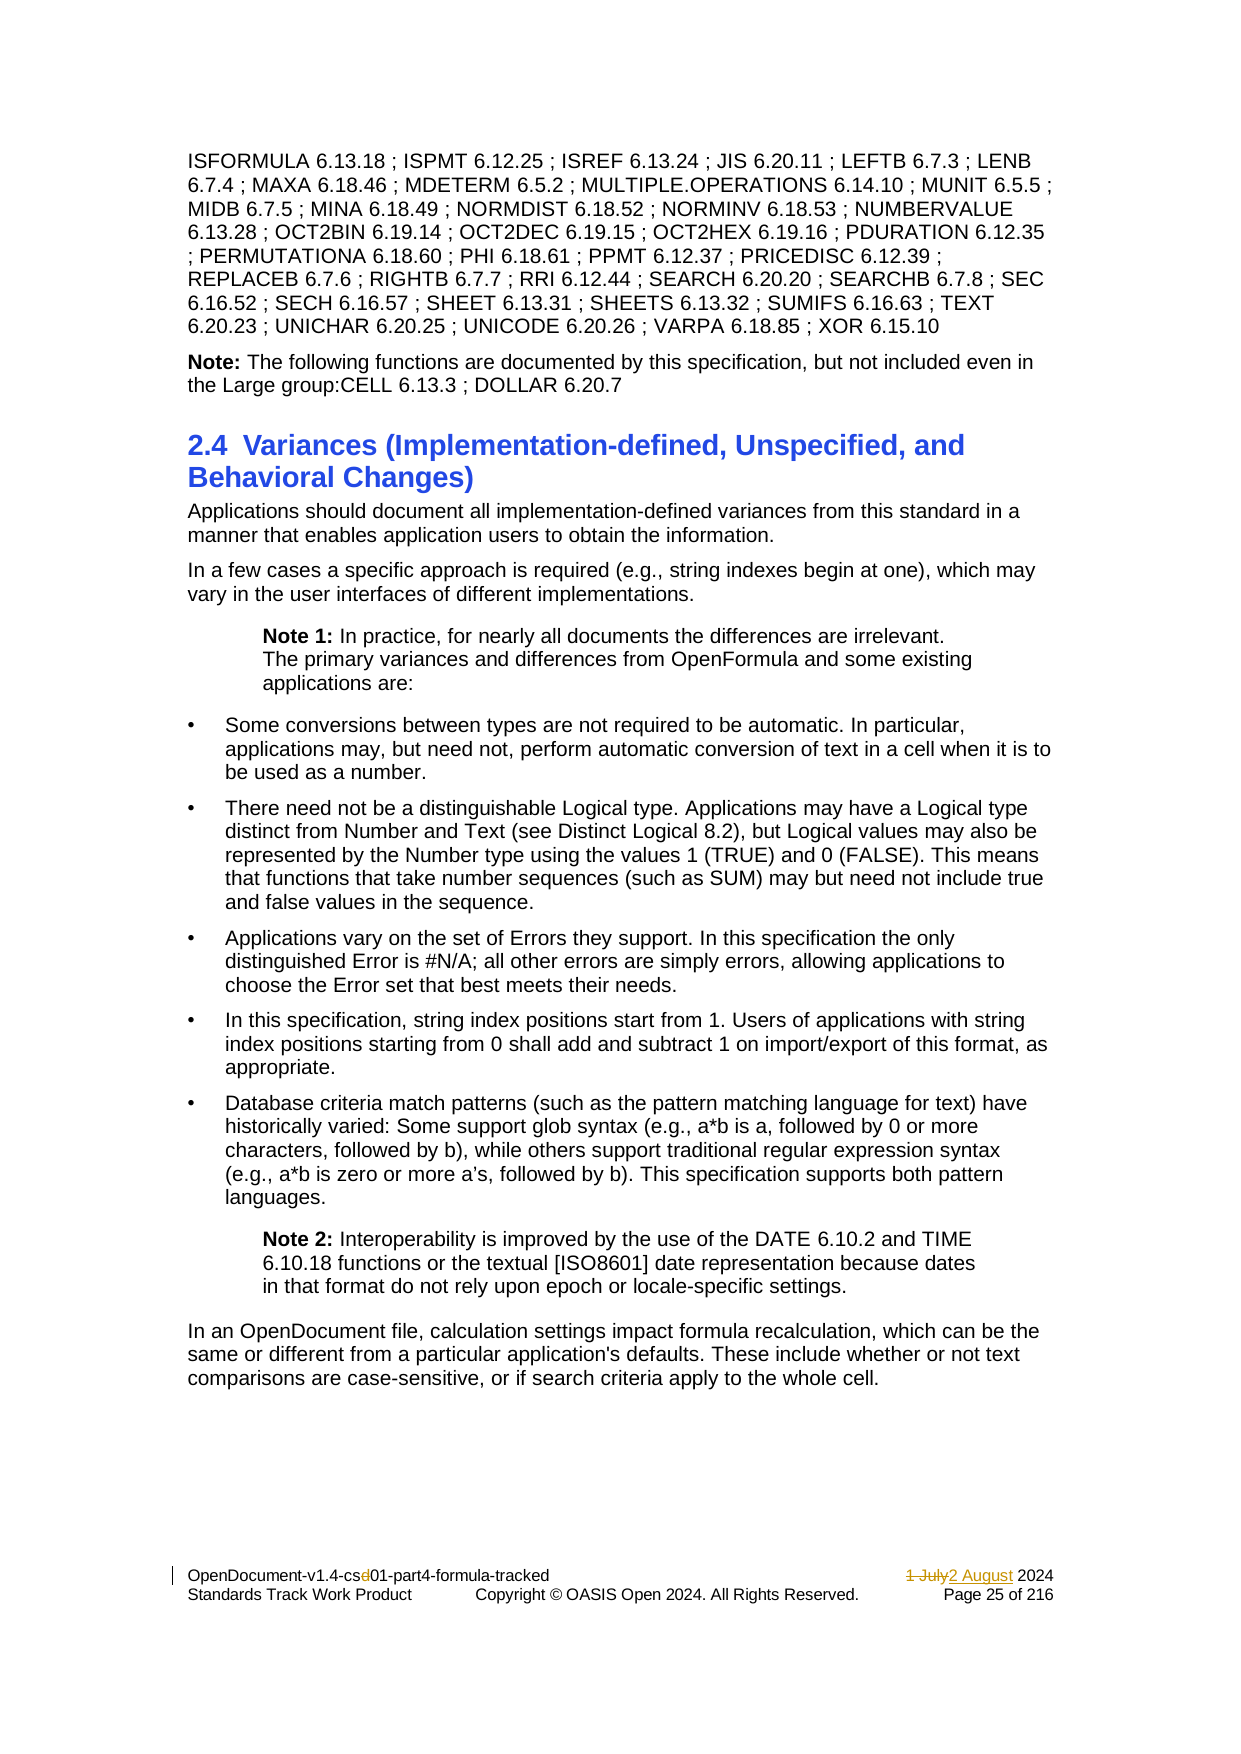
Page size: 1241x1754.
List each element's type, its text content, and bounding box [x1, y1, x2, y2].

text Note 2: Interoperability is improved by the use of the DATE 6.10.2 and TIME 6.10.18 functions or the textual [ISO8601] date representation because dates in that format do not rely upon epoch or locale-specific settings. [262, 1228, 978, 1298]
text Note: The following functions are documented by this specification, but not included even in the Large group:CELL 6.13.3 ; DOLLAR 6.20.7 [187, 350, 1053, 397]
list Database criteria match patterns (such as the pattern matching language for text) have historically varied: Some support glob syntax (e.g., a*b is a, followed by 0 or more characters, followed by b), while others support traditional regular expression syntax (e.g., a*b is zero or more a’s, followed by b). This specification supports both pattern languages. [187, 1091, 1053, 1209]
text ISFORMULA 6.13.18 ; ISPMT 6.12.25 ; ISREF 6.13.24 ; JIS 6.20.11 ; LEFTB 6.7.3 ; LENB 6.7.4 ; MAXA 6.18.46 ; MDETERM 6.5.2 ; MULTIPLE.OPERATIONS 6.14.10 ; MUNIT 6.5.5 ; MIDB 6.7.5 ; MINA 6.18.49 ; NORMDIST 6.18.52 ; NORMINV 6.18.53 ; NUMBERVALUE 6.13.28 ; OCT2BIN 6.19.14 ; OCT2DEC 6.19.15 ; OCT2HEX 6.19.16 ; PDURATION 6.12.35 ; PERMUTATIONA 6.18.60 ; PHI 6.18.61 ; PPMT 6.12.37 ; PRICEDISC 6.12.39 ; REPLACEB 6.7.6 ; RIGHTB 6.7.7 ; RRI 6.12.44 ; SEARCH 6.20.20 ; SEARCHB 6.7.8 ; SEC 6.16.52 ; SECH 6.16.57 ; SHEET 6.13.31 ; SHEETS 6.13.32 ; SUMIFS 6.16.63 ; TEXT 6.20.23 ; UNICHAR 6.20.25 ; UNICODE 6.20.26 ; VARPA 6.18.85 ; XOR 6.15.10 [187, 150, 1053, 338]
text In a few cases a specific approach is required (e.g., string indexes begin at one), which may vary in the user interfaces of different implementations. [187, 559, 1053, 606]
text Applications should document all implementation-defined variances from this standard in a manner that enables application users to obtain the information. [187, 499, 1053, 547]
list In this specification, string index positions start from 1. Users of applications with string index positions starting from 0 shall add and subtract 1 on import/export of this format, as appropriate. [187, 1009, 1053, 1079]
list There need not be a distinguishable Logical type. Applications may have a Logical type distinct from Number and Text (see Distinct Logical 8.2), but Logical values may also be represented by the Number type using the values 1 (TRUE) and 0 (FALSE). This means that functions that take number sequences (such as SUM) may but need not include true and false values in the sequence. [187, 796, 1053, 914]
text Note 1: In practice, for nearly all documents the differences are irrelevant. The primary variances and differences from OpenFormula and some existing applications are: [262, 624, 978, 695]
list Applications vary on the set of Errors they support. In this specification the only distinguished Error is #N/A; all other errors are simply errors, allowing applications to choose the Error set that best meets their needs. [187, 926, 1053, 997]
subtitle Variances (Implementation-defined, Unspecified, and Behavioral Changes) [187, 428, 1053, 493]
text In an OpenDocument file, calculation settings impact formula recalculation, which can be the same or different from a particular application's defaults. These include whether or not text comparisons are case-sensitive, or if search criteria apply to the whole cell. [187, 1319, 1053, 1390]
list Some conversions between types are not required to be automatic. In particular, applications may, but need not, perform automatic conversion of text in a cell when it is to be used as a number. [187, 713, 1053, 784]
